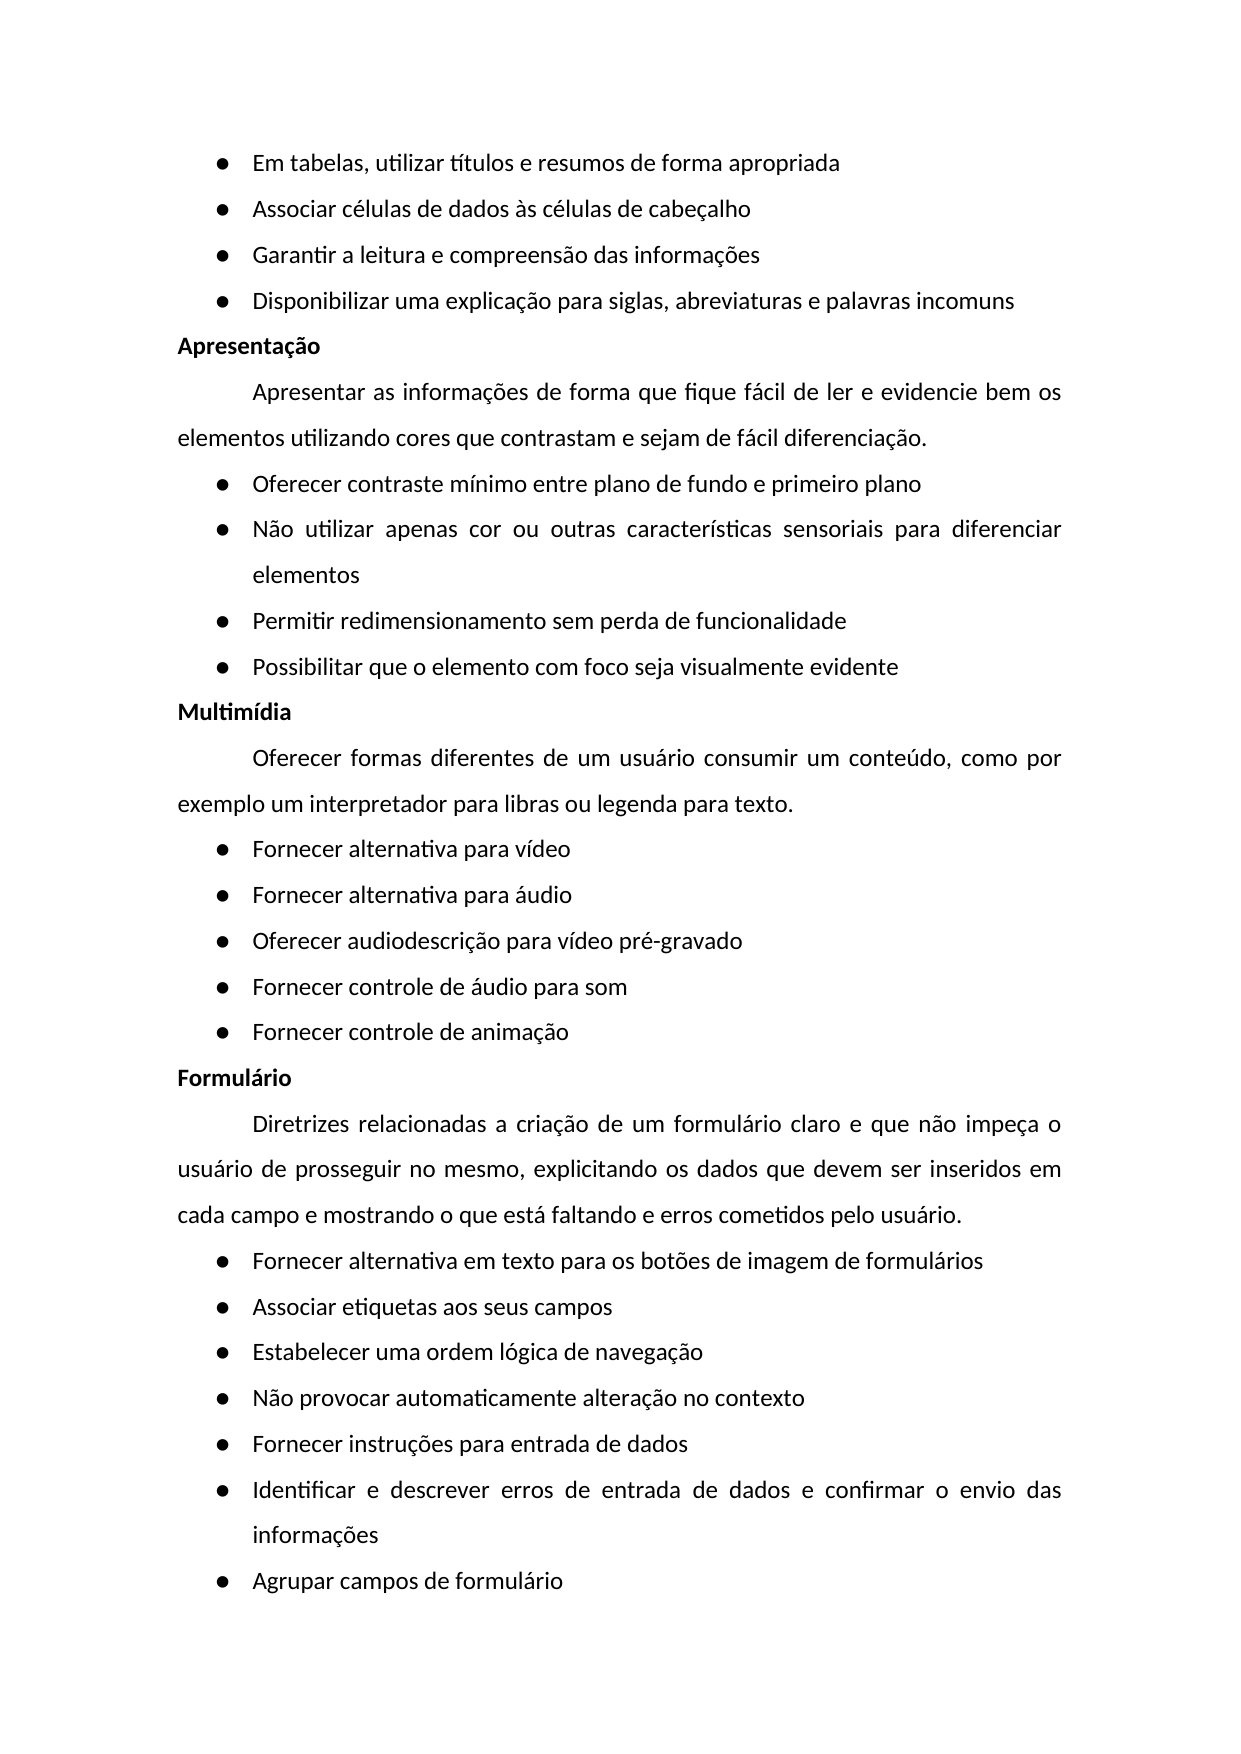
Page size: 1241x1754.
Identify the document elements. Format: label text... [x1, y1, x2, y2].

list Disponibilizar uma explicação para siglas, abreviaturas e palavras incomuns [215, 285, 1063, 315]
list Fornecer alternativa em texto para os botões de imagem de formulários [215, 1245, 1063, 1276]
list Não provocar automaticamente alteração no contexto [215, 1382, 1063, 1413]
list Fornecer instruções para entrada de dados [215, 1428, 1063, 1458]
list Identificar e descrever erros de entrada de dados e confirmar o envio das informações [215, 1474, 1063, 1550]
list Fornecer controle de animação [215, 1016, 1063, 1047]
list Possibilitar que o elemento com foco seja visualmente evidente [215, 651, 1063, 681]
list Permitir redimensionamento sem perda de funcionalidade [215, 605, 1063, 635]
list Oferecer contraste mínimo entre plano de fundo e primeiro plano [215, 468, 1063, 498]
list Oferecer audiodescrição para vídeo pré-gravado [215, 925, 1063, 956]
text Diretrizes relacionadas a criação de um formulário claro e que não impeça o usuário de prosseguir no mesmo, explicitando os dados que devem ser inseridos em cada campo e mostrando o que está faltando e erros cometidos pelo usuário. [177, 1108, 1063, 1230]
text Apresentação [177, 331, 1063, 361]
text Multimídia [177, 696, 1063, 727]
list Em tabelas, utilizar títulos e resumos de forma apropriada [215, 148, 1063, 178]
text Apresentar as informações de forma que fique fácil de ler e evidencie bem os elementos utilizando cores que contrastam e sejam de fácil diferenciação. [177, 376, 1063, 452]
list Fornecer alternativa para vídeo [215, 833, 1063, 864]
list Garantir a leitura e compreensão das informações [215, 239, 1063, 269]
list Estabelecer uma ordem lógica de navegação [215, 1337, 1063, 1367]
text Oferecer formas diferentes de um usuário consumir um conteúdo, como por exemplo um interpretador para libras ou legenda para texto. [177, 742, 1063, 818]
list Associar etiquetas aos seus campos [215, 1291, 1063, 1321]
list Agrupar campos de formulário [215, 1565, 1063, 1596]
list Fornecer alternativa para áudio [215, 879, 1063, 910]
list Não utilizar apenas cor ou outras características sensoriais para diferenciar elementos [215, 513, 1063, 590]
text Formulário [177, 1062, 1063, 1093]
list Fornecer controle de áudio para som [215, 971, 1063, 1001]
list Associar células de dados às células de cabeçalho [215, 193, 1063, 224]
